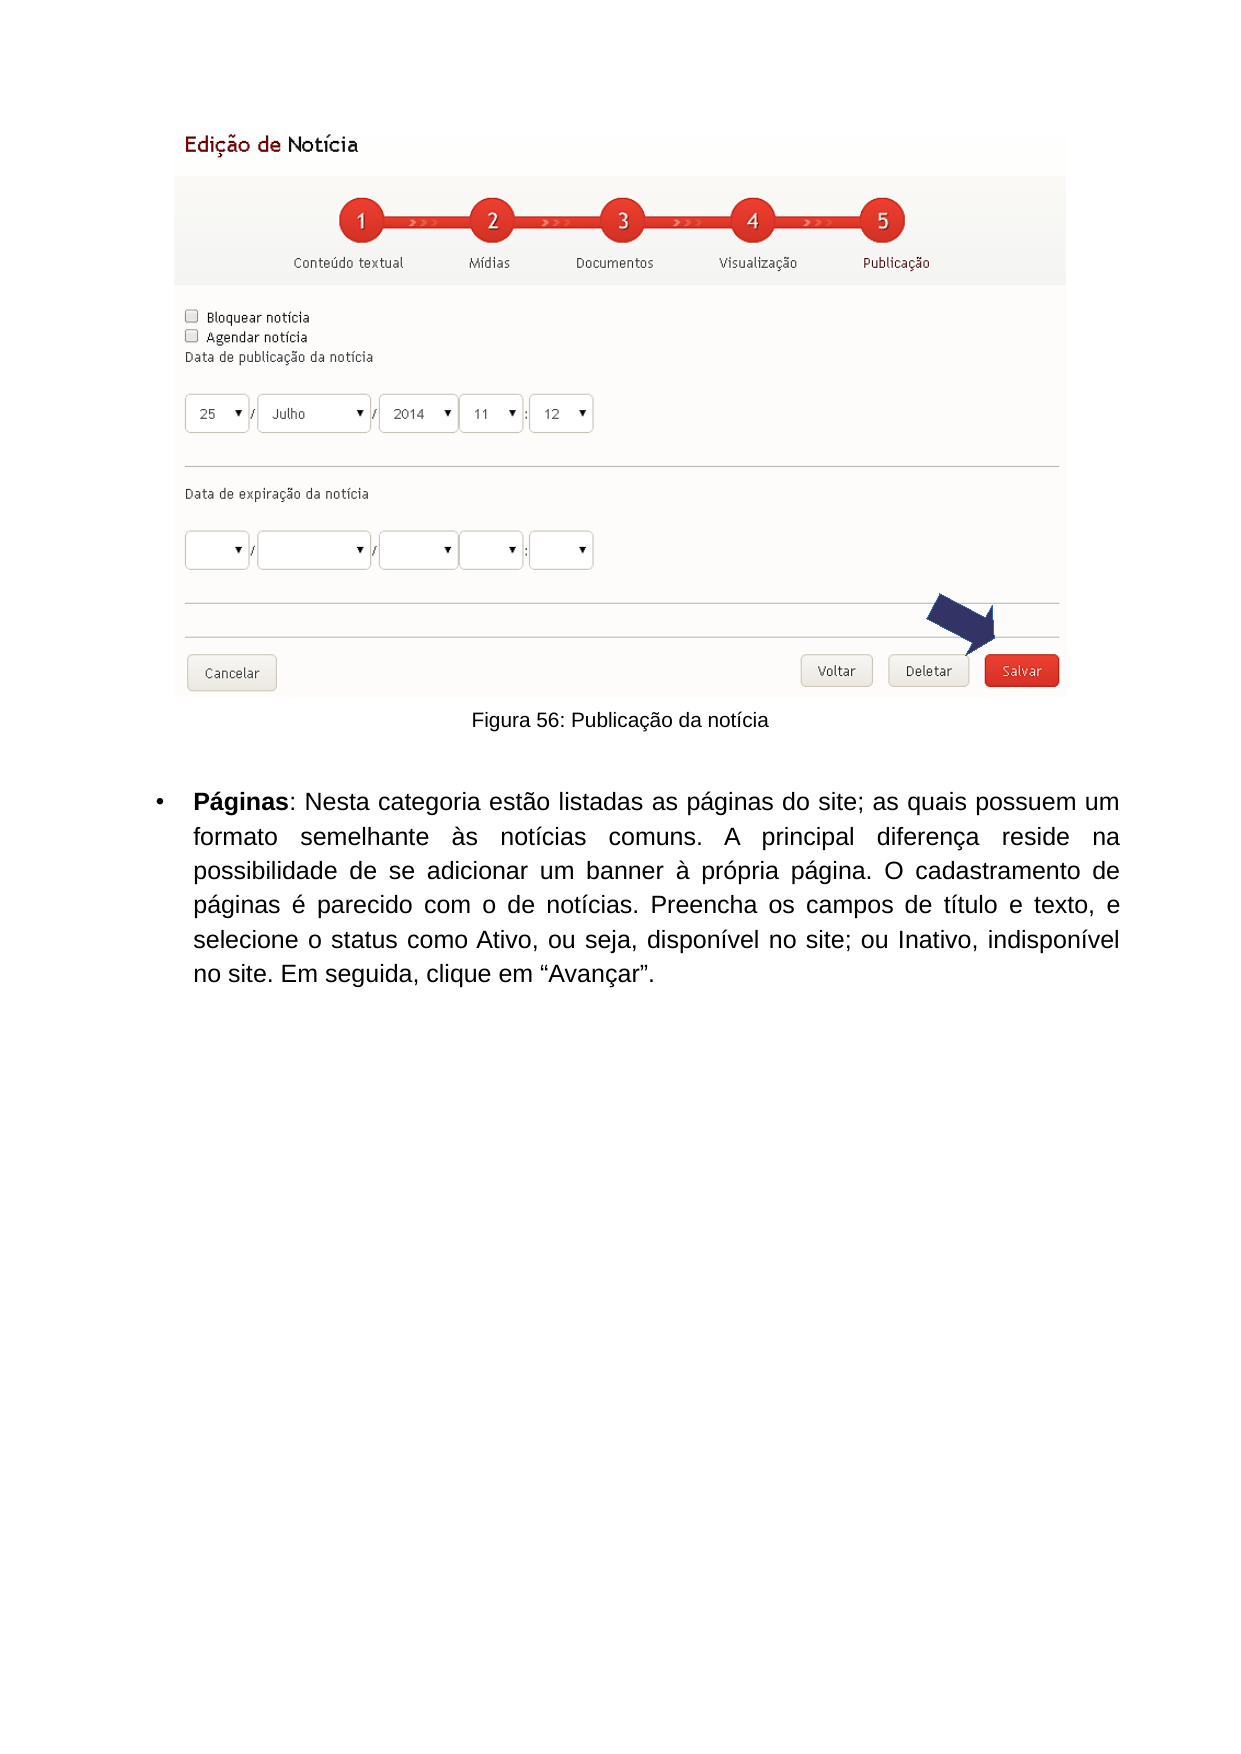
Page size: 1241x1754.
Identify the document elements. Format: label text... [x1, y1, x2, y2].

list Páginas: Nesta categoria estão listadas as páginas do site; as quais possuem um formato semelhante às notícias comuns. A principal diferença reside na possibilidade de se adicionar um banner à própria página. O cadastramento de páginas é parecido com o de notícias. Preencha os campos de título e texto, e selecione o status como Ativo, ou seja, disponível no site; ou Inativo, indisponível no site. Em seguida, clique em “Avançar”. [156, 787, 1122, 988]
text Figura 56: Publicação da notícia [174, 697, 1066, 732]
